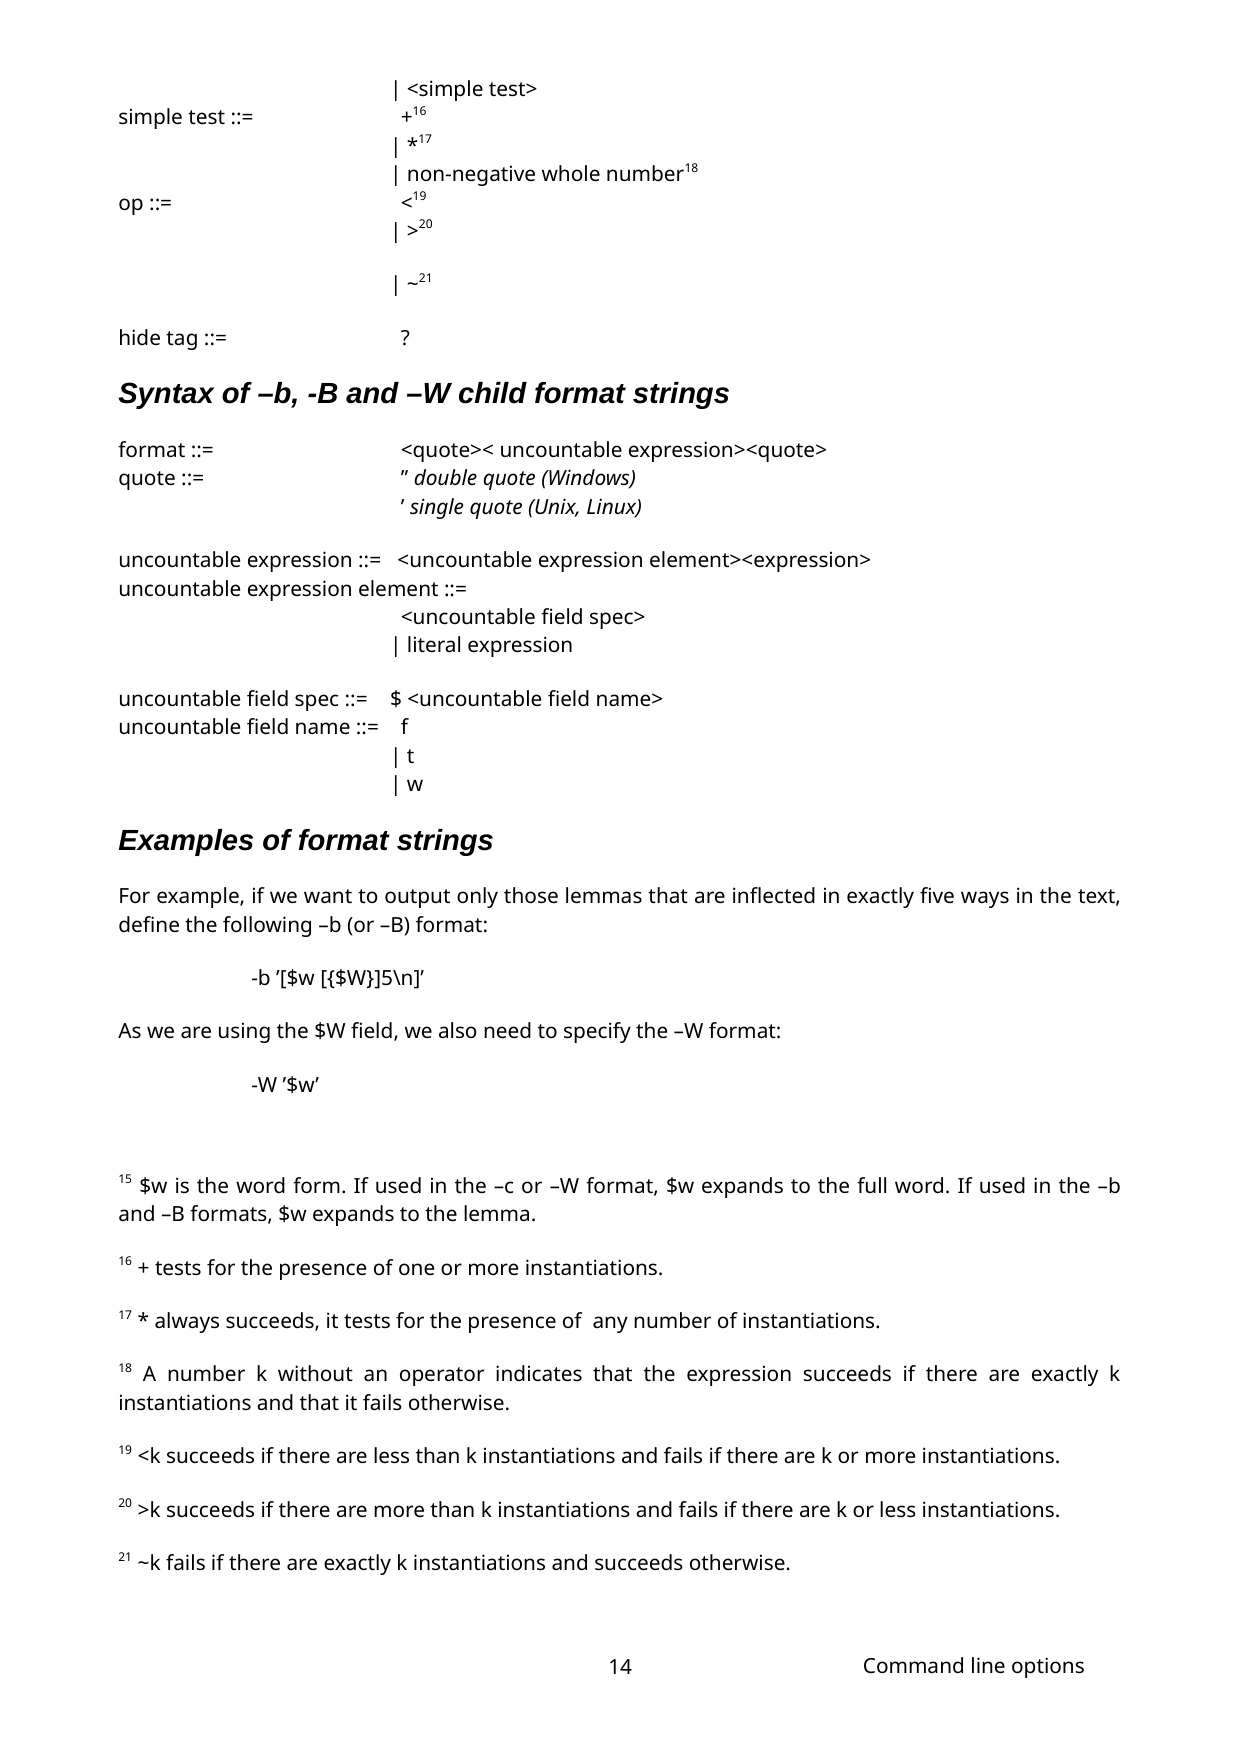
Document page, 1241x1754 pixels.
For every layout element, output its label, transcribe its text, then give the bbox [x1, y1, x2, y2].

text For example, if we want to output only those lemmas that are inflected in exactly five ways in the text, define the following –b (or –B) format: [118, 881, 1122, 938]
text | t [254, 741, 1122, 769]
text <uncountable field spec> [254, 602, 1122, 631]
text | <simple test> [254, 74, 1122, 102]
text simple test ::= + [118, 102, 1122, 131]
text | * [254, 131, 1122, 159]
subtitle Syntax of –b, -B and –W child format strings [118, 376, 1122, 410]
text | literal expression [254, 631, 1122, 659]
text op ::= < [118, 188, 1122, 216]
text | non-negative whole number [254, 159, 1122, 188]
text uncountable expression ::= <uncountable expression element><expression> [118, 545, 1122, 574]
text ’ single quote (Unix, Linux) [118, 492, 1122, 520]
text >k succeeds if there are more than k instantiations and fails if there are k or less instantiations. [118, 1495, 1122, 1523]
text uncountable expression element ::= [118, 574, 1122, 602]
text -b ’[$w [{$W}]5\n]’ [251, 963, 1122, 992]
text * always succeeds, it tests for the presence of any number of instantiations. [118, 1306, 1122, 1334]
text A number k without an operator indicates that the expression succeeds if there are exactly k instantiations and that it fails otherwise. [118, 1359, 1122, 1416]
text $w is the word form. If used in the –c or –W format, $w expands to the full word. If used in the –b and –B formats, $w expands to the lemma. [118, 1171, 1122, 1228]
text | ~ [254, 269, 1122, 298]
text uncountable field spec ::= $ <uncountable field name> [118, 684, 1122, 712]
text | w [254, 769, 1122, 798]
text ~k fails if there are exactly k instantiations and succeeds otherwise. [118, 1548, 1122, 1577]
text <k succeeds if there are less than k instantiations and fails if there are k or more instantiations. [118, 1441, 1122, 1470]
text format ::= <quote>< uncountable expression><quote> [118, 435, 1122, 463]
text + tests for the presence of one or more instantiations. [118, 1253, 1122, 1281]
subtitle Examples of format strings [118, 823, 1122, 856]
text uncountable field name ::= f [118, 712, 1122, 741]
text | > [254, 216, 1122, 244]
text hide tag ::= ? [118, 323, 1122, 351]
text -W ’$w’ [251, 1070, 1122, 1098]
text As we are using the $W field, we also need to specify the –W format: [118, 1017, 1122, 1045]
text quote ::= ” double quote (Windows) [118, 463, 1122, 492]
